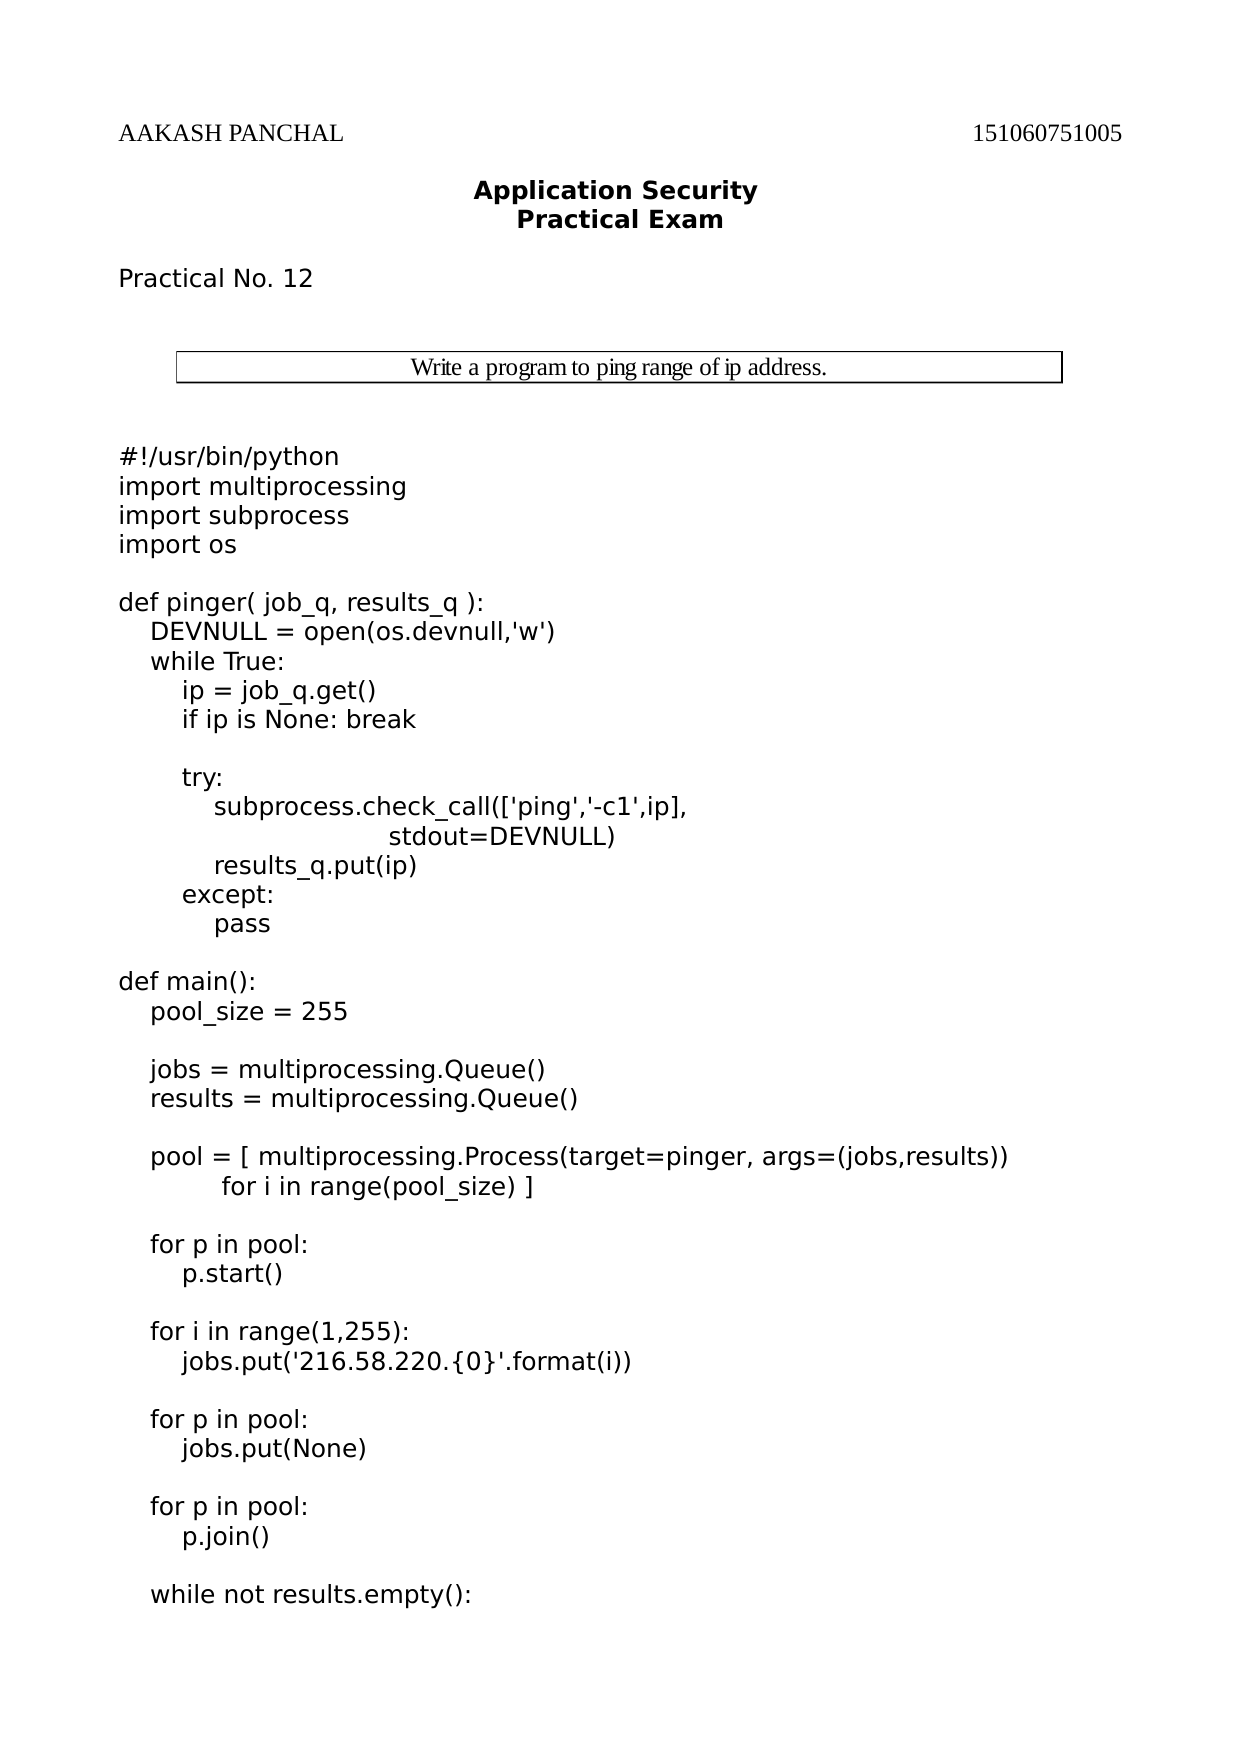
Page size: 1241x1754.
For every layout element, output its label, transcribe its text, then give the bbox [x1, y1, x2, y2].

text p.start() [118, 1259, 1122, 1288]
text while not results.empty(): [118, 1580, 1122, 1609]
text for p in pool: [118, 1405, 1122, 1434]
text pass [118, 909, 1122, 938]
text import subprocess [118, 501, 1122, 530]
text jobs.put('216.58.220.{0}'.format(i)) [118, 1347, 1122, 1376]
text results = multiprocessing.Queue() [118, 1084, 1122, 1113]
text pool = [ multiprocessing.Process(target=pinger, args=(jobs,results)) [118, 1143, 1122, 1172]
text if ip is None: break [118, 705, 1122, 734]
text #!/usr/bin/python [118, 443, 1122, 472]
text Practical Exam [118, 206, 1122, 235]
text for p in pool: [118, 1230, 1122, 1259]
text subprocess.check_call(['ping','-c1',ip], [118, 793, 1122, 822]
text stdout=DEVNULL) [118, 822, 1122, 851]
text results_q.put(ip) [118, 851, 1122, 880]
text DEVNULL = open(os.devnull,'w') [118, 618, 1122, 647]
text ip = job_q.get() [118, 676, 1122, 705]
text for i in range(pool_size) ] [118, 1172, 1122, 1201]
text jobs.put(None) [118, 1434, 1122, 1463]
text while True: [118, 647, 1122, 676]
text Practical No. 12 [118, 264, 1122, 293]
text import multiprocessing [118, 472, 1122, 501]
text import os [118, 530, 1122, 559]
text jobs = multiprocessing.Queue() [118, 1055, 1122, 1084]
text except: [118, 880, 1122, 909]
text def pinger( job_q, results_q ): [118, 588, 1122, 618]
text try: [118, 763, 1122, 793]
text for i in range(1,255): [118, 1318, 1122, 1347]
text Application Security [118, 176, 1122, 206]
text def main(): [118, 968, 1122, 997]
text pool_size = 255 [118, 997, 1122, 1026]
text p.join() [118, 1522, 1122, 1551]
text for p in pool: [118, 1493, 1122, 1522]
